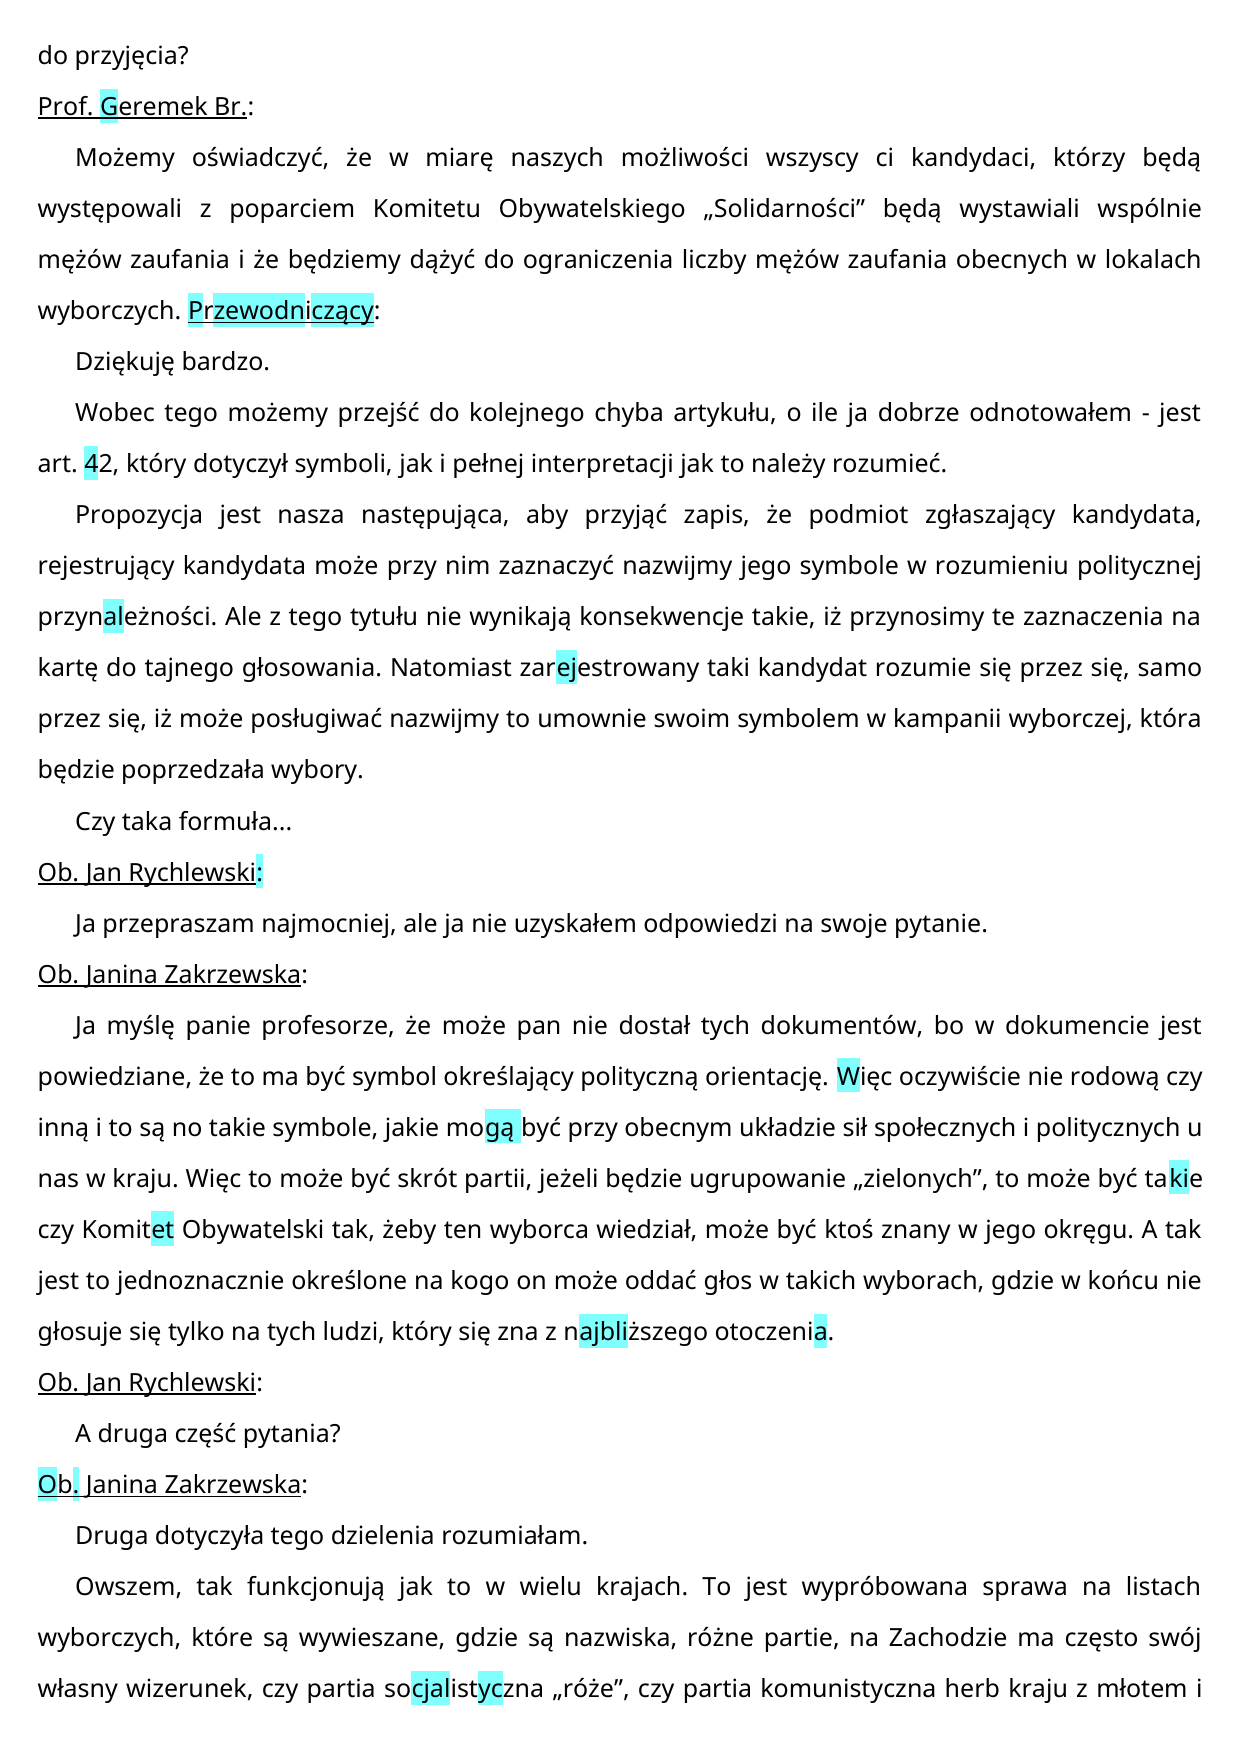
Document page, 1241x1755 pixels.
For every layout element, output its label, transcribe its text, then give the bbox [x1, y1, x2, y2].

text Wobec tego możemy przejść do kolejnego chyba artykułu, o ile ja dobrze odnotowałem - jest art. 42, który dotyczył symboli, jak i pełnej interpretacji jak to należy rozumieć. [37, 395, 1203, 480]
text Druga dotyczyła tego dzielenia rozumiałam. [37, 1518, 1203, 1552]
text Możemy oświadczyć, że w miarę naszych możliwości wszyscy ci kandydaci, którzy będą występowali z poparciem Komitetu Obywatelskiego „Solidarności” będą wystawiali wspólnie mężów zaufania i że będziemy dążyć do ograniczenia liczby mężów zaufania obecnych w lokalach wyborczych. Przewodniczący: [37, 139, 1203, 327]
text Dziękuję bardzo. [37, 344, 1203, 378]
text A druga część pytania? [37, 1416, 1203, 1450]
text Ja przepraszam najmocniej, ale ja nie uzyskałem odpowiedzi na swoje pytanie. [37, 905, 1203, 939]
text Ja myślę panie profesorze, że może pan nie dostał tych dokumentów, bo w dokumencie jest powiedziane, że to ma być symbol określający polityczną orientację. Więc oczywiście nie rodową czy inną i to są no takie symbole, jakie mogą być przy obecnym układzie sił społecznych i politycznych u nas w kraju. Więc to może być skrót partii, jeżeli będzie ugrupowanie „zielonych”, to może być takie czy Komitet Obywatelski tak, żeby ten wyborca wiedział, może być ktoś znany w jego okręgu. A tak jest to jednoznacznie określone na kogo on może oddać głos w takich wyborach, gdzie w końcu nie głosuje się tylko na tych ludzi, który się zna z najbliższego otoczenia. [37, 1007, 1203, 1348]
text Ob. Jan Rychlewski: [37, 1364, 1203, 1399]
text Propozycja jest nasza następująca, aby przyjąć zapis, że podmiot zgłaszający kandydata, rejestrujący kandydata może przy nim zaznaczyć nazwijmy jego symbole w rozumieniu politycznej przynależności. Ale z tego tytułu nie wynikają konsekwencje takie, iż przynosimy te zaznaczenia na kartę do tajnego głosowania. Natomiast zarejestrowany taki kandydat rozumie się przez się, samo przez się, iż może posługiwać nazwijmy to umownie swoim symbolem w kampanii wyborczej, która będzie poprzedzała wybory. [37, 497, 1203, 786]
text Ob. Jan Rychlewski: [37, 854, 1203, 888]
text do przyjęcia? [37, 37, 1203, 72]
text Ob. Janina Zakrzewska: [37, 1467, 1203, 1501]
text Czy taka formuła... [37, 803, 1203, 837]
text Owszem, tak funkcjonują jak to w wielu krajach. To jest wypróbowana sprawa na listach wyborczych, które są wywieszane, gdzie są nazwiska, różne partie, na Zachodzie ma często swój własny wizerunek, czy partia socjalistyczna „róże”, czy partia komunistyczna herb kraju z młotem i [37, 1569, 1203, 1705]
text Ob. Janina Zakrzewska: [37, 956, 1203, 990]
text Prof. Geremek Br.: [37, 88, 1203, 123]
